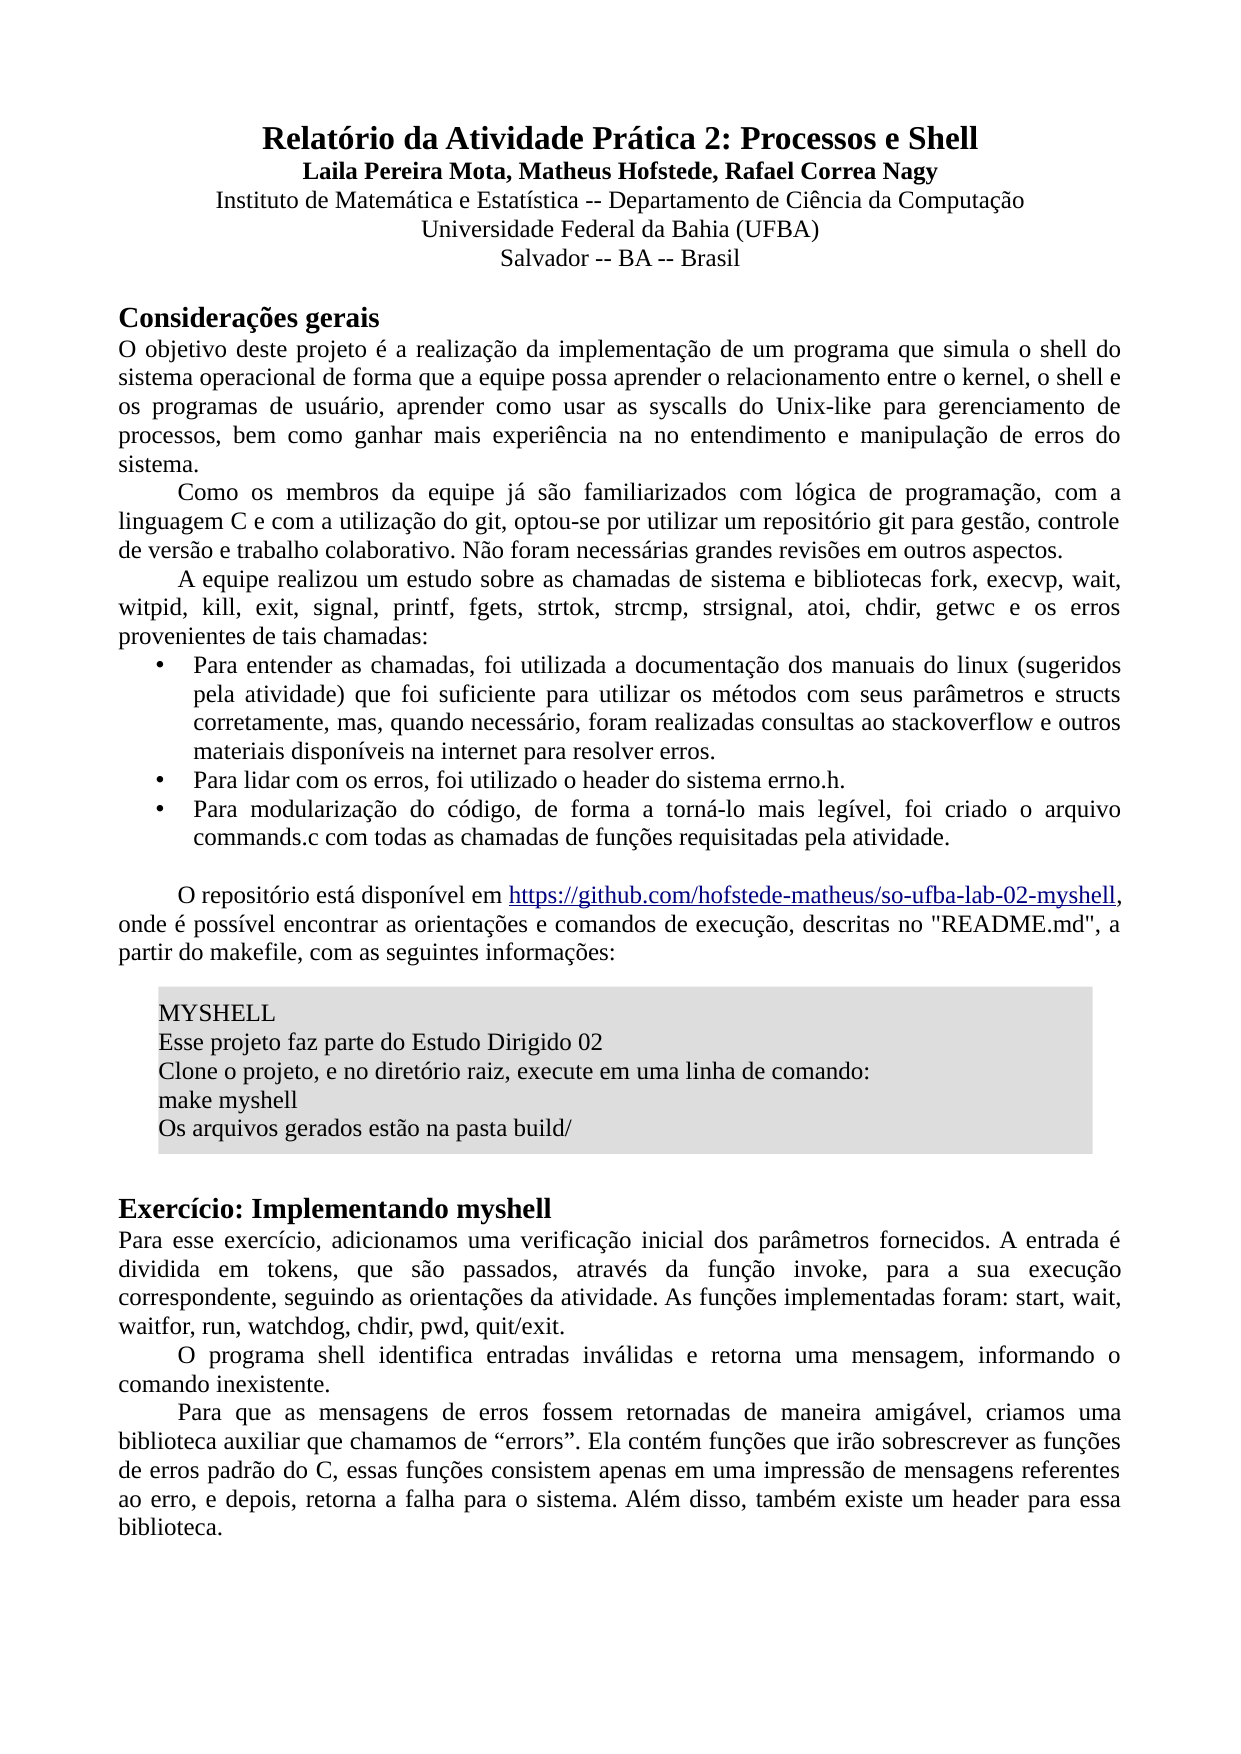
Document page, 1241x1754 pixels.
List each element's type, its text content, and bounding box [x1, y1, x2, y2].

text Exercício: Implementando myshell [118, 1191, 1122, 1225]
text Laila Pereira Mota, Matheus Hofstede, Rafael Correa Nagy [118, 156, 1122, 185]
text O programa shell identifica entradas inválidas e retorna uma mensagem, informando o comando inexistente. [118, 1340, 1122, 1397]
text Para que as mensagens de erros fossem retornadas de maneira amigável, criamos uma biblioteca auxiliar que chamamos de “errors”. Ela contém funções que irão sobrescrever as funções de erros padrão do C, essas funções consistem apenas em uma impressão de mensagens referentes ao erro, e depois, retorna a falha para o sistema. Além disso, também existe um header para essa biblioteca. [118, 1397, 1122, 1541]
list Para lidar com os erros, foi utilizado o header do sistema errno.h. [156, 765, 1122, 794]
text Considerações gerais [118, 300, 1122, 334]
text Para esse exercício, adicionamos uma verificação inicial dos parâmetros fornecidos. A entrada é dividida em tokens, que são passados, através da função invoke, para a sua execução correspondente, seguindo as orientações da atividade. As funções implementadas foram: start, wait, waitfor, run, watchdog, chdir, pwd, quit/exit. [118, 1225, 1122, 1340]
text O repositório está disponível em https://github.com/hofstede-matheus/so-ufba-lab-02-myshell, onde é possível encontrar as orientações e comandos de execução, descritas no "README.md", a partir do makefile, com as seguintes informações: [118, 880, 1122, 966]
text A equipe realizou um estudo sobre as chamadas de sistema e bibliotecas fork, execvp, wait, witpid, kill, exit, signal, printf, fgets, strtok, strcmp, strsignal, atoi, chdir, getwc e os erros provenientes de tais chamadas: [118, 564, 1122, 650]
text Relatório da Atividade Prática 2: Processos e Shell [118, 118, 1122, 156]
text Como os membros da equipe já são familiarizados com lógica de programação, com a linguagem C e com a utilização do git, optou-se por utilizar um repositório git para gestão, controle de versão e trabalho colaborativo. Não foram necessárias grandes revisões em outros aspectos. [118, 477, 1122, 564]
list Para entender as chamadas, foi utilizada a documentação dos manuais do linux (sugeridos pela atividade) que foi suficiente para utilizar os métodos com seus parâmetros e structs corretamente, mas, quando necessário, foram realizadas consultas ao stackoverflow e outros materiais disponíveis na internet para resolver erros. [156, 650, 1122, 765]
text O objetivo deste projeto é a realização da implementação de um programa que simula o shell do sistema operacional de forma que a equipe possa aprender o relacionamento entre o kernel, o shell e os programas de usuário, aprender como usar as syscalls do Unix-like para gerenciamento de processos, bem como ganhar mais experiência na no entendimento e manipulação de erros do sistema. [118, 334, 1122, 477]
text Salvador -- BA -- Brasil [118, 243, 1122, 271]
text Universidade Federal da Bahia (UFBA) [118, 214, 1122, 243]
list Para modularização do código, de forma a torná-lo mais legível, foi criado o arquivo commands.c com todas as chamadas de funções requisitadas pela atividade. [156, 794, 1122, 851]
text Instituto de Matemática e Estatística -- Departamento de Ciência da Computação [118, 185, 1122, 214]
